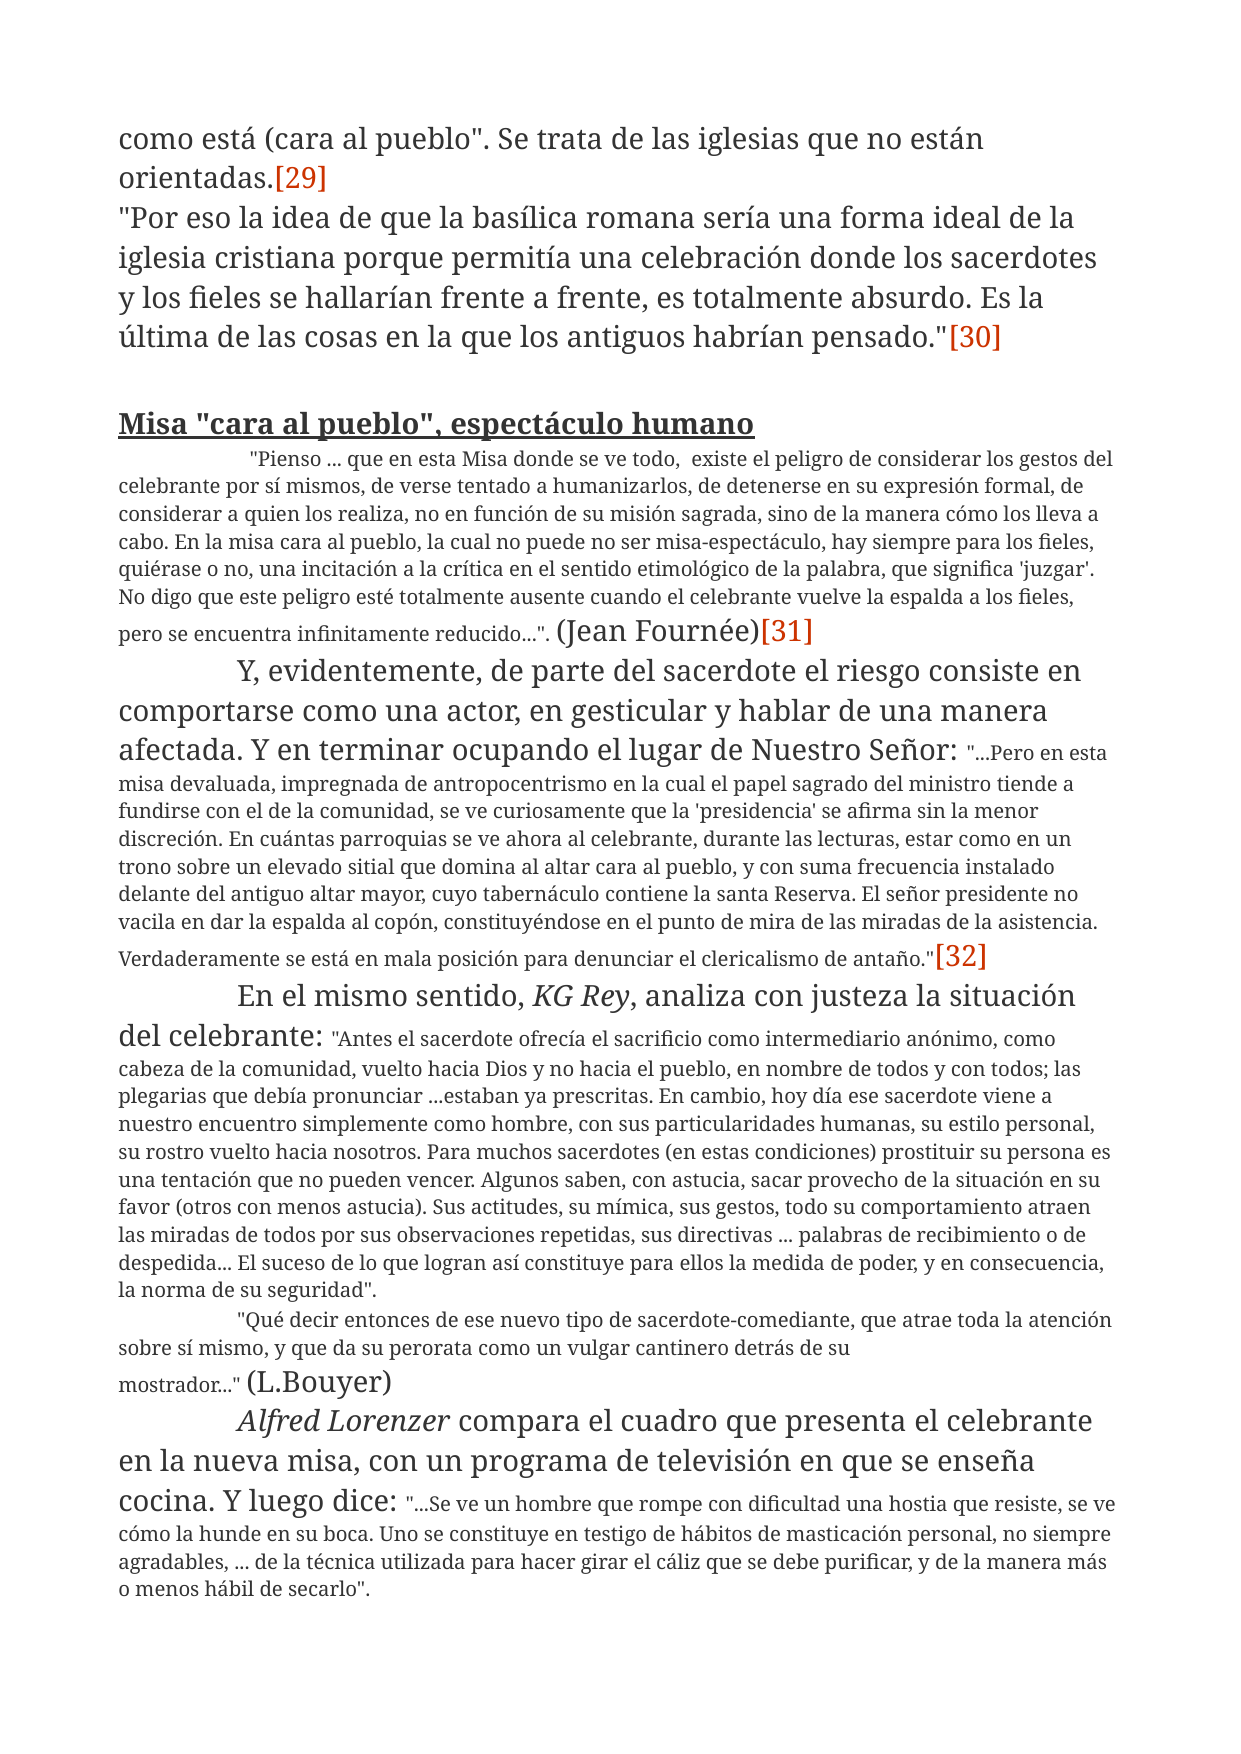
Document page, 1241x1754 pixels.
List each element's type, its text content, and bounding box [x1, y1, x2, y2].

text "Por eso la idea de que la basílica romana sería una forma ideal de la iglesia cristiana porque permitía una celebración donde los sacerdotes y los fieles se hallarían frente a frente, es totalmente absurdo. Es la última de las cosas en la que los antiguos habrían pensado."[30] [118, 197, 1122, 356]
text Misa "cara al pueblo", espectáculo humano [118, 403, 1122, 443]
text "Qué decir entonces de ese nuevo tipo de sacerdote-comediante, que atrae toda la atención sobre sí mismo, y que da su perorata como un vulgar cantinero detrás de su mostrador..." (L.Bouyer) [118, 1304, 1122, 1401]
text En el mismo sentido, KG Rey, analiza con justeza la situación del celebrante: "Antes el sacerdote ofrecía el sacrificio como intermediario anónimo, como cabeza de la comunidad, vuelto hacia Dios y no hacia el pueblo, en nombre de todos y con todos; las plegarias que debía pronunciar ...estaban ya prescritas. En cambio, hoy día ese sacerdote viene a nuestro encuentro simplemente como hombre, con sus particularidades humanas, su estilo personal, su rostro vuelto hacia nosotros. Para muchos sacerdotes (en estas condiciones) prostituir su persona es una tentación que no pueden vencer. Algunos saben, con astucia, sacar provecho de la situación en su favor (otros con menos astucia). Sus actitudes, su mímica, sus gestos, todo su comportamiento atraen las miradas de todos por sus observaciones repetidas, sus directivas ... palabras de recibimiento o de despedida... El suceso de lo que logran así constituye para ellos la medida de poder, y en consecuencia, la norma de su seguridad". [118, 975, 1122, 1304]
text Y, evidentemente, de parte del sacerdote el riesgo consiste en comportarse como una actor, en gesticular y hablar de una manera afectada. Y en terminar ocupando el lugar de Nuestro Señor: "...Pero en esta misa devaluada, impregnada de antropocentrismo en la cual el papel sagrado del ministro tiende a fundirse con el de la comunidad, se ve curiosamente que la 'presidencia' se afirma sin la menor discreción. En cuántas parroquias se ve ahora al celebrante, durante las lecturas, estar como en un trono sobre un elevado sitial que domina al altar cara al pueblo, y con suma frecuencia instalado delante del antiguo altar mayor, cuyo tabernáculo contiene la santa Reserva. El señor presidente no vacila en dar la espalda al copón, constituyéndose en el punto de mira de las miradas de la asistencia. Verdaderamente se está en mala posición para denunciar el clericalismo de antaño."[32] [118, 650, 1122, 975]
text Alfred Lorenzer compara el cuadro que presenta el celebrante en la nueva misa, con un programa de televisión en que se enseña cocina. Y luego dice: "...Se ve un hombre que rompe con dificultad una hostia que resiste, se ve cómo la hunde en su boca. Uno se constituye en testigo de hábitos de masticación personal, no siempre agradables, ... de la técnica utilizada para hacer girar el cáliz que se debe purificar, y de la manera más o menos hábil de secarlo". [118, 1401, 1122, 1603]
text "Pienso ... que en esta Misa donde se ve todo, existe el peligro de considerar los gestos del celebrante por sí mismos, de verse tentado a humanizarlos, de detenerse en su expresión formal, de considerar a quien los realiza, no en función de su misión sagrada, sino de la manera cómo los lleva a cabo. En la misa cara al pueblo, la cual no puede no ser misa-espectáculo, hay siempre para los fieles, quiérase o no, una incitación a la crítica en el sentido etimológico de la palabra, que significa 'juzgar'. No digo que este peligro esté totalmente ausente cuando el celebrante vuelve la espalda a los fieles, pero se encuentra infinitamente reducido...". (Jean Fournée)[31] [118, 443, 1122, 650]
text como está (cara al pueblo". Se trata de las iglesias que no están orientadas.[29] [118, 118, 1122, 197]
